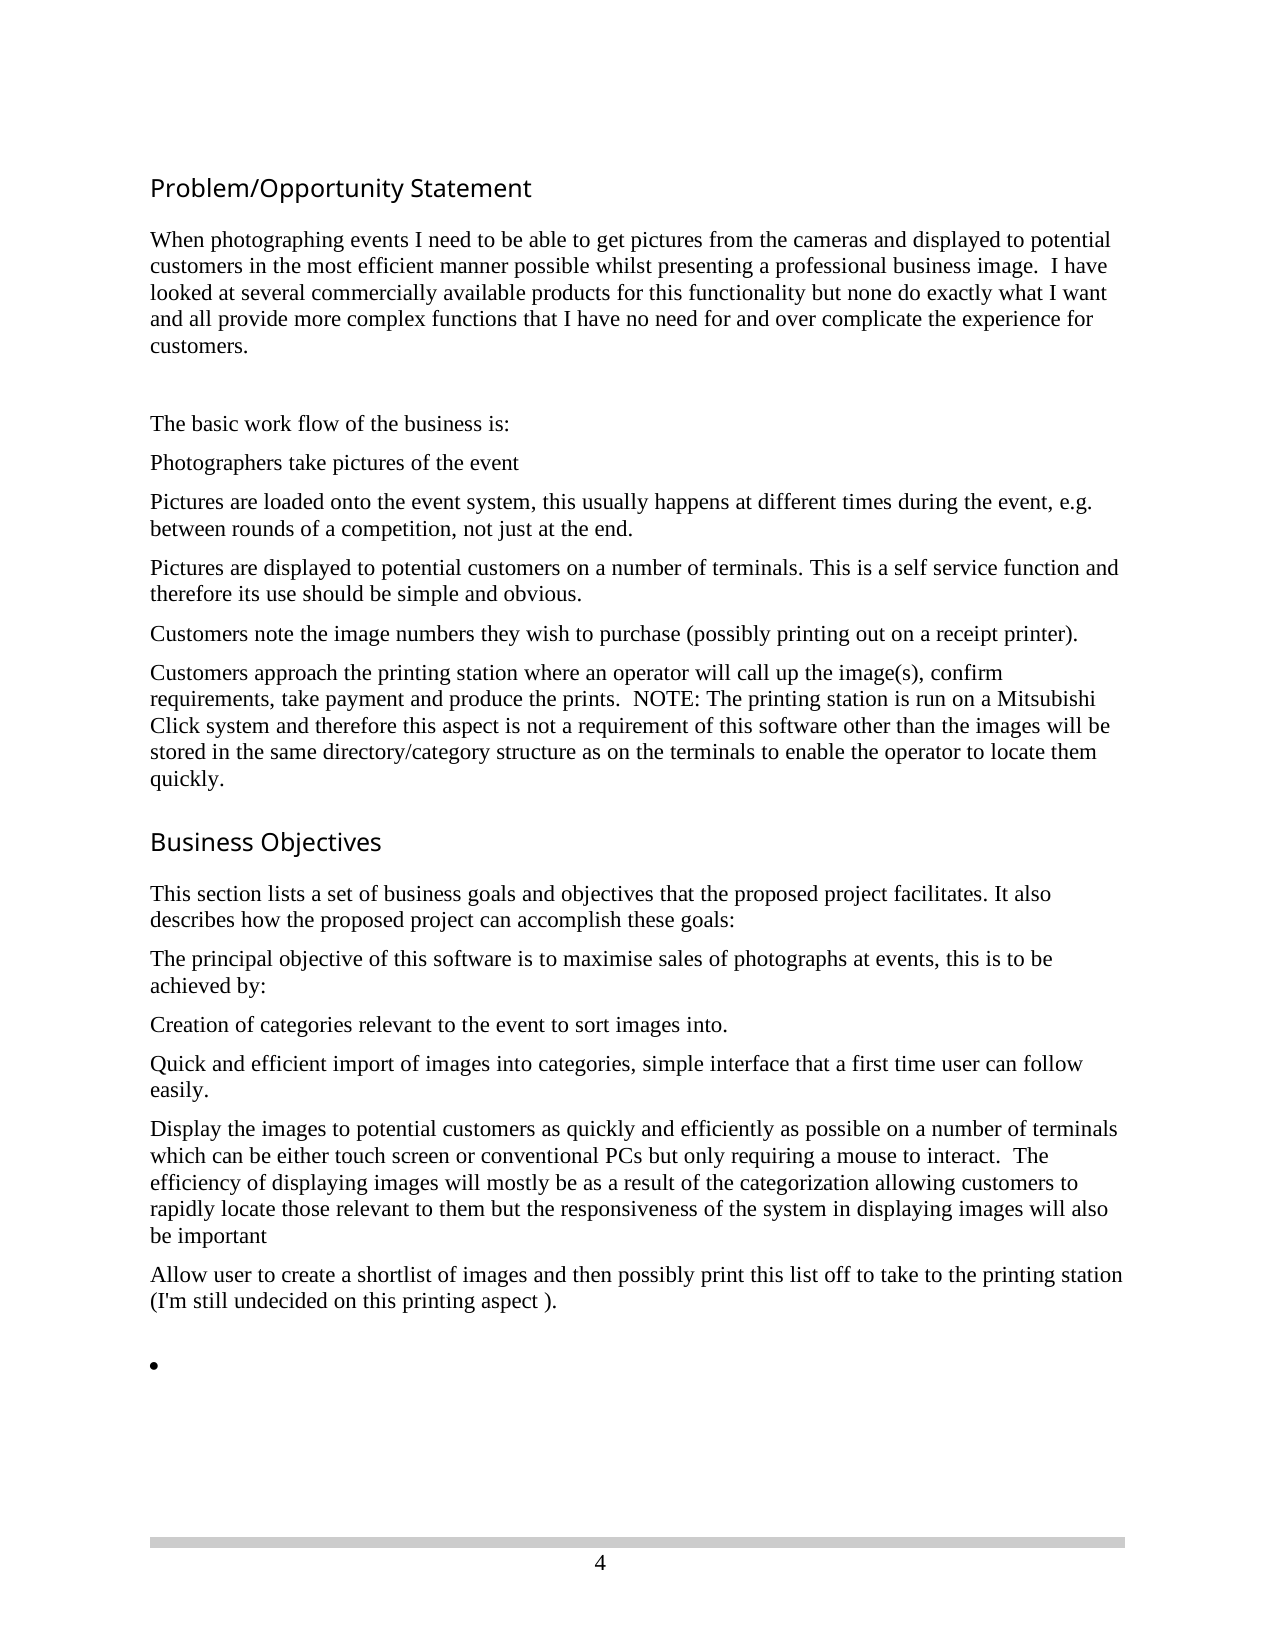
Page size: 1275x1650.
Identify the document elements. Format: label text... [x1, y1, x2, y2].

text Creation of categories relevant to the event to sort images into. [150, 1011, 1125, 1037]
text Customers note the image numbers they wish to purchase (possibly printing out on a receipt printer). [150, 619, 1125, 646]
subtitle Business Objectives [150, 824, 1125, 858]
text Pictures are loaded onto the event system, this usually happens at different times during the event, e.g. between rounds of a competition, not just at the end. [150, 488, 1125, 541]
text Quick and efficient import of images into categories, simple interface that a first time user can follow easily. [150, 1050, 1125, 1103]
text This section lists a set of business goals and objectives that the proposed project facilitates. It also describes how the proposed project can accomplish these goals: [150, 879, 1125, 932]
text When photographing events I need to be able to get pictures from the cameras and displayed to potential customers in the most efficient manner possible whilst presenting a professional business image. I have looked at several commercially available products for this functionality but none do exactly what I want and all provide more complex functions that I have no need for and over complicate the experience for customers. [150, 226, 1125, 358]
text Customers approach the printing station where an operator will call up the image(s), confirm requirements, take payment and produce the prints. NOTE: The printing station is run on a Mitsubishi Click system and therefore this aspect is not a requirement of this software other than the images will be stored in the same directory/category structure as on the terminals to enable the operator to locate them quickly. [150, 658, 1125, 791]
text Allow user to create a shortlist of images and then possibly print this list off to take to the printing station (I'm still undecided on this printing aspect ). [150, 1261, 1125, 1340]
text Photographers take pictures of the event [150, 449, 1125, 476]
text The basic work flow of the business is: [150, 410, 1125, 437]
subtitle Problem/Opportunity Statement [150, 171, 1125, 205]
text Pictures are displayed to potential customers on a number of terminals. This is a self service function and therefore its use should be simple and obvious. [150, 554, 1125, 607]
text Display the images to potential customers as quickly and efficiently as possible on a number of terminals which can be either touch screen or conventional PCs but only requiring a mouse to interact. The efficiency of displaying images will mostly be as a result of the categorization allowing customers to rapidly locate those relevant to them but the responsiveness of the system in displaying images will also be important [150, 1115, 1125, 1248]
text The principal objective of this software is to maximise sales of photographs at events, this is to be achieved by: [150, 945, 1125, 998]
